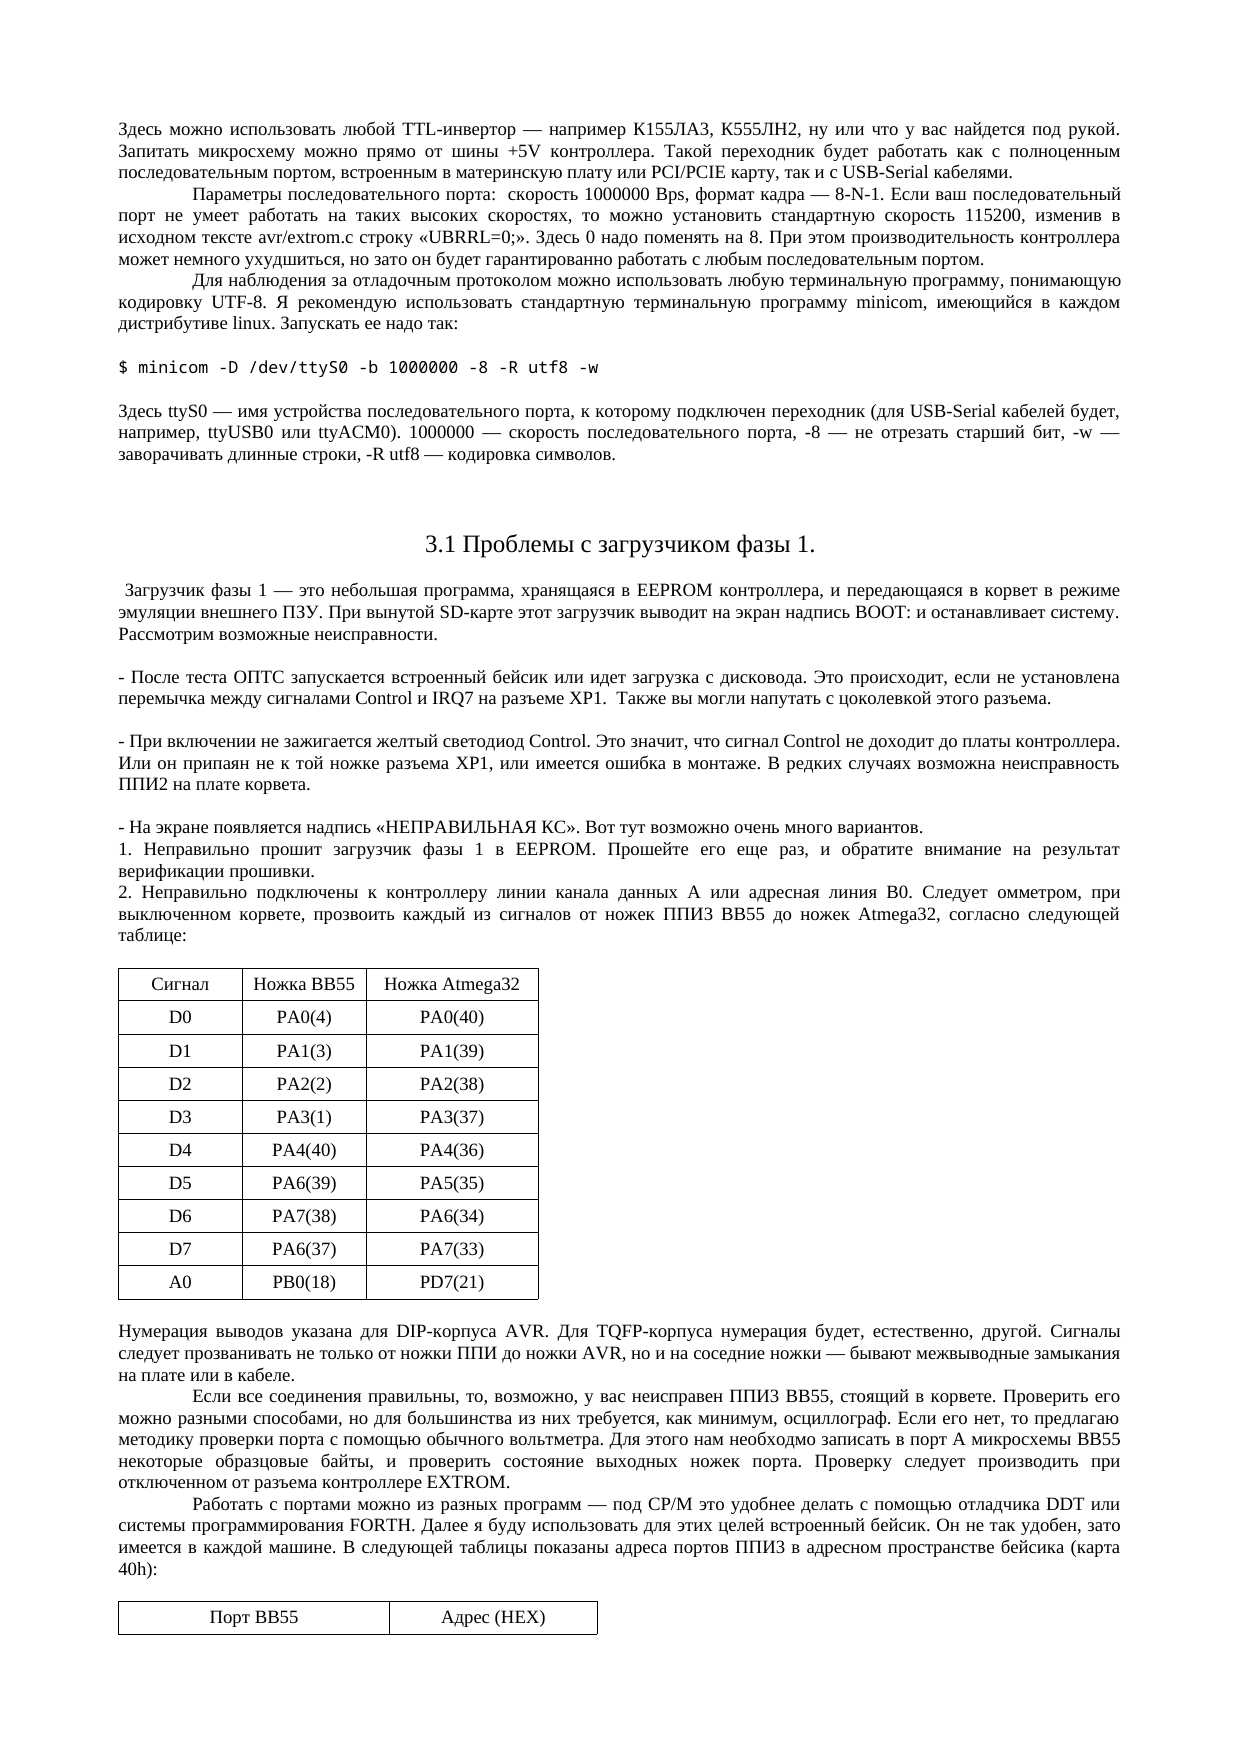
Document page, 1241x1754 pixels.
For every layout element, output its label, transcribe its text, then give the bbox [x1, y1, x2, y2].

table_cell D4 [119, 1134, 242, 1166]
text Нумерация выводов указана для DIP-корпуса AVR. Для TQFP-корпуса нумерация будет, естественно, другой. Сигналы следует прозванивать не только от ножки ППИ до ножки AVR, но и на соседние ножки — бывают межвыводные замыкания на плате или в кабеле. [118, 1320, 1122, 1385]
table_cell D5 [119, 1167, 242, 1199]
text - На экране появляется надпись «НЕПРАВИЛЬНАЯ КС». Вот тут возможно очень много вариантов. [118, 816, 1122, 838]
table_header Адрес (HEX) [390, 1602, 597, 1634]
table_cell D0 [119, 1001, 242, 1034]
table_cell PA0(40) [367, 1001, 538, 1034]
table_cell PA3(1) [243, 1101, 366, 1133]
table_cell D7 [119, 1233, 242, 1265]
text - При включении не зажигается желтый светодиод Control. Это значит, что сигнал Control не доходит до платы контроллера. Или он припаян не к той ножке разъема XP1, или имеется ошибка в монтаже. В редких случаях возможна неисправность ППИ2 на плате корвета. [118, 730, 1122, 795]
text Здесь можно использовать любой TTL-инвертор — например К155ЛА3, К555ЛН2, ну или что у вас найдется под рукой. Запитать микросхему можно прямо от шины +5V контроллера. Такой переходник будет работать как с полноценным последовательным портом, встроенным в материнскую плату или PCI/PCIE карту, так и с USB-Serial кабелями. [118, 118, 1122, 183]
text 3.1 Проблемы с загрузчиком фазы 1. [118, 529, 1122, 558]
text Для наблюдения за отладочным протоколом можно использовать любую терминальную программу, понимающую кодировку UTF-8. Я рекомендую использовать стандартную терминальную программу minicom, имеющийся в каждом дистрибутиве linux. Запускать ее надо так: [118, 269, 1122, 334]
table_cell PA0(4) [243, 1001, 366, 1034]
text Загрузчик фазы 1 — это небольшая программа, хранящаяся в EEPROM контроллера, и передающаяся в корвет в режиме эмуляции внешнего ПЗУ. При вынутой SD-карте этот загрузчик выводит на экран надпись BOOT: и останавливает систему. Рассмотрим возможные неисправности. [118, 579, 1122, 644]
table_cell PA6(37) [243, 1233, 366, 1265]
table_cell PB0(18) [243, 1266, 366, 1299]
table_cell D6 [119, 1200, 242, 1232]
table_cell A0 [119, 1266, 242, 1299]
table_cell PA4(40) [243, 1134, 366, 1166]
table_cell PA2(2) [243, 1068, 366, 1100]
table_cell PA1(39) [367, 1035, 538, 1067]
table_cell PA5(35) [367, 1167, 538, 1199]
table_header Ножка ВВ55 [243, 969, 366, 1000]
table_header Сигнал [119, 969, 242, 1000]
table_cell PA1(3) [243, 1035, 366, 1067]
table_cell PA7(38) [243, 1200, 366, 1232]
text 1. Неправильно прошит загрузчик фазы 1 в EEPROM. Прошейте его еще раз, и обратите внимание на результат верификации прошивки. [118, 838, 1122, 881]
table_cell PA7(33) [367, 1233, 538, 1265]
table_cell PA3(37) [367, 1101, 538, 1133]
text Здесь ttyS0 — имя устройства последовательного порта, к которому подключен переходник (для USB-Serial кабелей будет, например, ttyUSB0 или ttyACM0). 1000000 — скорость последовательного порта, -8 — не отрезать старший бит, -w — заворачивать длинные строки, -R utf8 — кодировка символов. [118, 399, 1122, 464]
table_cell D1 [119, 1035, 242, 1067]
table_header Ножка Atmega32 [367, 969, 538, 1000]
table_cell PD7(21) [367, 1266, 538, 1299]
text 2. Неправильно подключены к контроллеру линии канала данных А или адресная линия B0. Следует омметром, при выключенном корвете, прозвоить каждый из сигналов от ножек ППИ3 ВВ55 до ножек Atmega32, согласно следующей таблице: [118, 881, 1122, 946]
text Работать с портами можно из разных программ — под CP/M это удобнее делать с помощью отладчика DDT или системы программирования FORTH. Далее я буду использовать для этих целей встроенный бейсик. Он не так удобен, зато имеется в каждой машине. В следующей таблицы показаны адреса портов ППИ3 в адресном пространстве бейсика (карта 40h): [118, 1493, 1122, 1579]
text Параметры последовательного порта: скорость 1000000 Bps, формат кадра — 8-N-1. Если ваш последовательный порт не умеет работать на таких высоких скоростях, то можно установить стандартную скорость 115200, изменив в исходном тексте avr/extrom.c строку «UBRRL=0;». Здесь 0 надо поменять на 8. При этом производительность контроллера может немного ухудшиться, но зато он будет гарантированно работать с любым последовательным портом. [118, 183, 1122, 269]
table_cell PA2(38) [367, 1068, 538, 1100]
table_cell PA4(36) [367, 1134, 538, 1166]
table_cell D3 [119, 1101, 242, 1133]
table_cell D2 [119, 1068, 242, 1100]
table_cell PA6(39) [243, 1167, 366, 1199]
text Если все соединения правильны, то, возможно, у вас неисправен ППИ3 ВВ55, стоящий в корвете. Проверить его можно разными способами, но для большинства из них требуется, как минимум, осциллограф. Если его нет, то предлагаю методику проверки порта с помощью обычного вольтметра. Для этого нам необходмо записать в порт А микросхемы ВВ55 некоторые образцовые байты, и проверить состояние выходных ножек порта. Проверку следует производить при отключенном от разъема контроллере EXTROM. [118, 1385, 1122, 1493]
table_header Порт ВВ55 [119, 1602, 389, 1634]
text - После теста ОПТС запускается встроенный бейсик или идет загрузка с дисковода. Это происходит, если не установлена перемычка между сигналами Control и IRQ7 на разъеме XP1. Также вы могли напутать с цоколевкой этого разъема. [118, 666, 1122, 709]
text $ minicom -D /dev/ttyS0 -b 1000000 -8 -R utf8 -w [118, 355, 1122, 378]
table_cell PA6(34) [367, 1200, 538, 1232]
